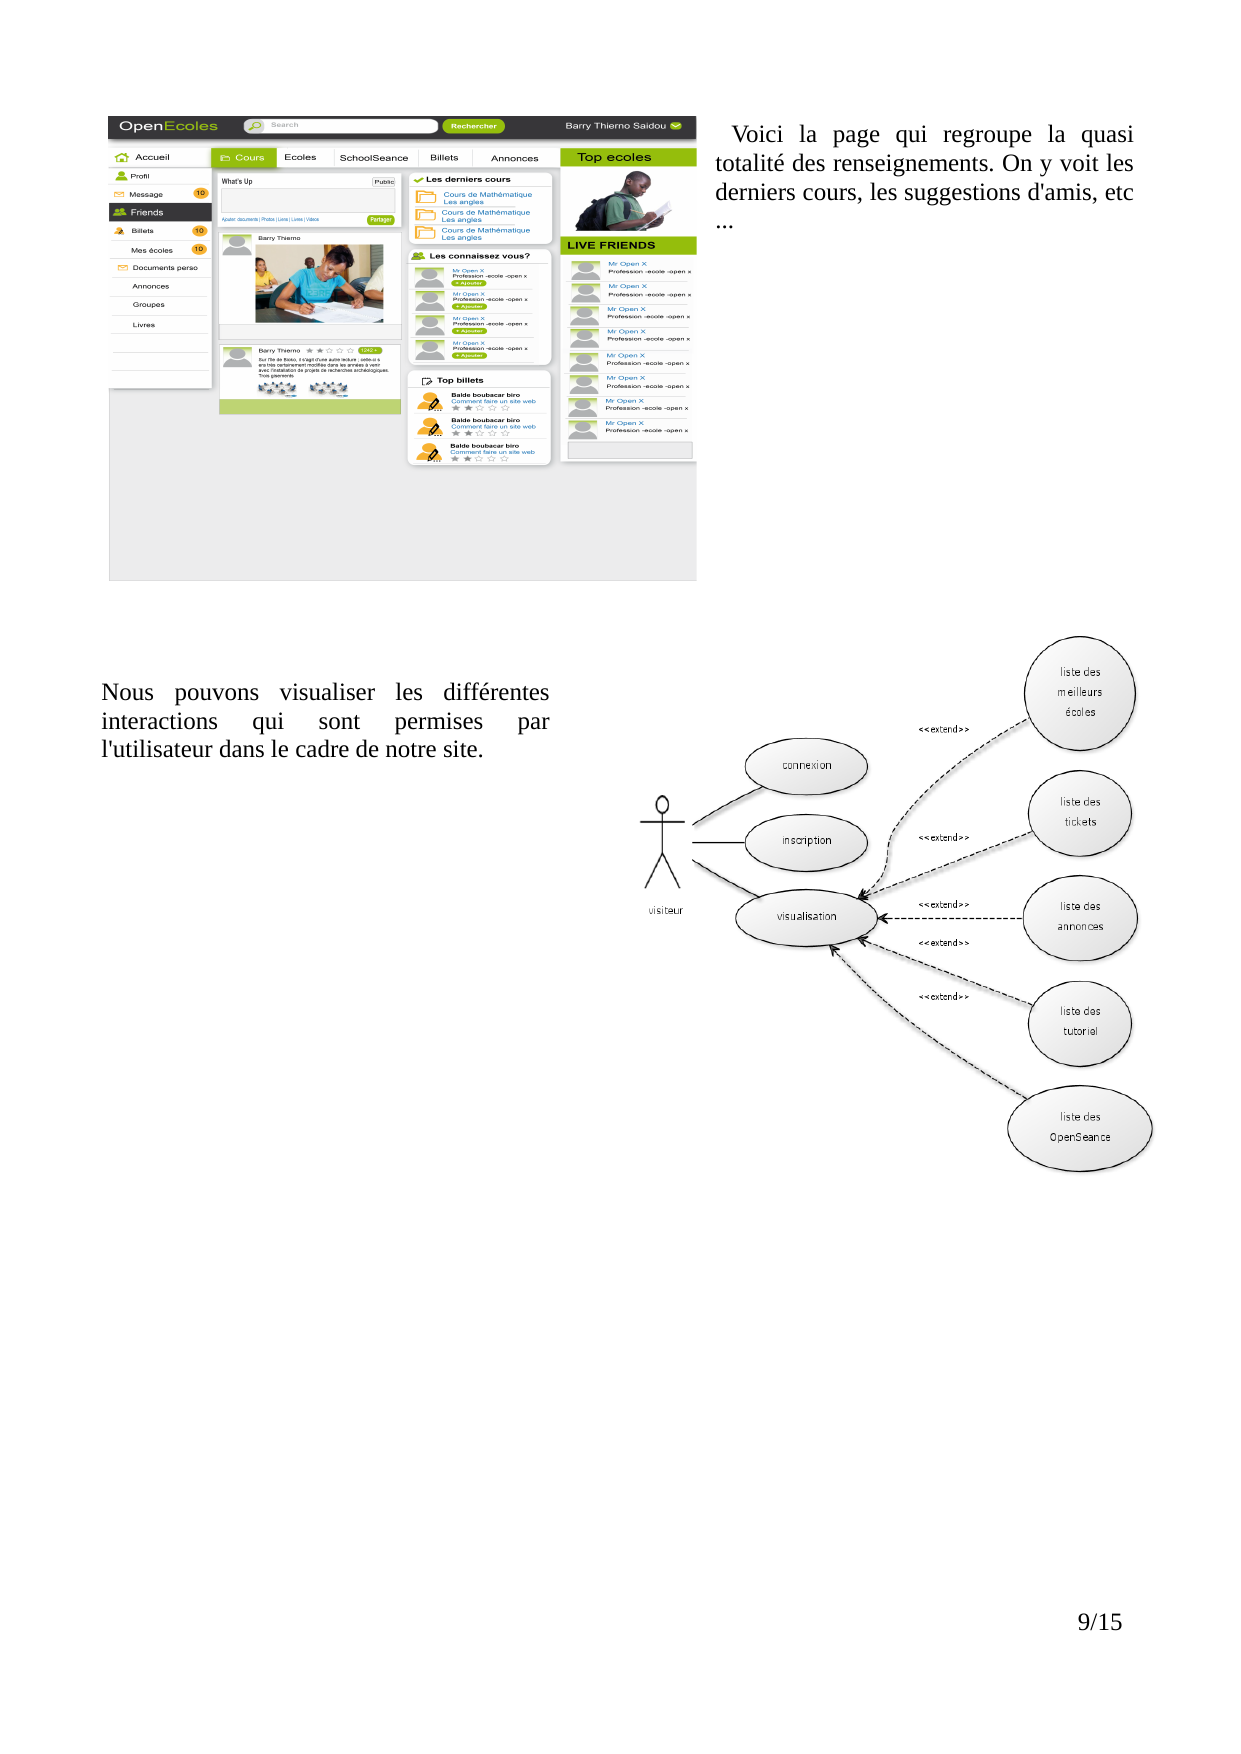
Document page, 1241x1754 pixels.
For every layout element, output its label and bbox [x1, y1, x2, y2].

picture [108, 116, 697, 581]
picture [612, 614, 1171, 1193]
